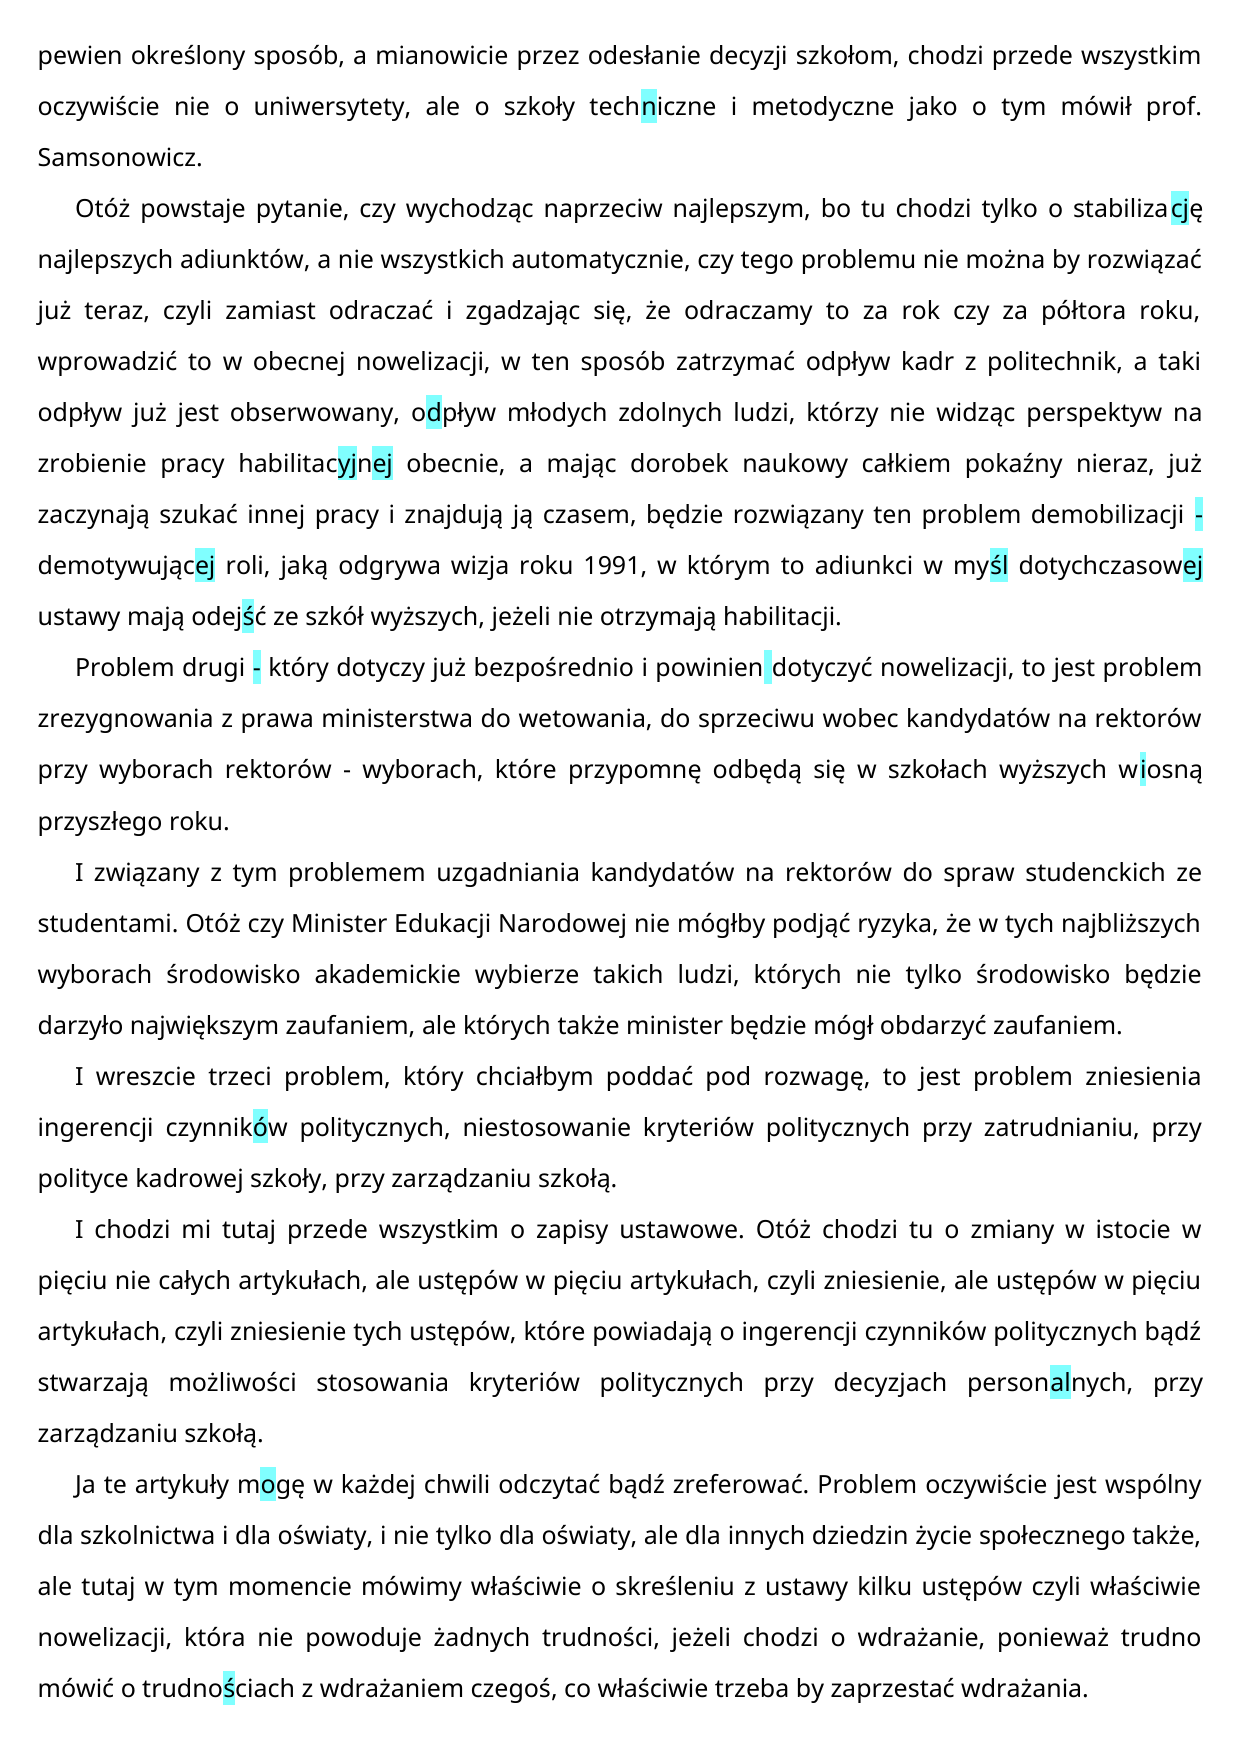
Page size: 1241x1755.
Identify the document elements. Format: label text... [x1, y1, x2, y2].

text I wreszcie trzeci problem, który chciałbym poddać pod rozwagę, to jest problem zniesienia ingerencji czynników politycznych, niestosowanie kryteriów politycznych przy zatrudnianiu, przy polityce kadrowej szkoły, przy zarządzaniu szkołą. [37, 1058, 1203, 1194]
text I związany z tym problemem uzgadniania kandydatów na rektorów do spraw studenckich ze studentami. Otóż czy Minister Edukacji Narodowej nie mógłby podjąć ryzyka, że w tych najbliższych wyborach środowisko akademickie wybierze takich ludzi, których nie tylko środowisko będzie darzyło największym zaufaniem, ale których także minister będzie mógł obdarzyć zaufaniem. [37, 854, 1203, 1041]
text Problem drugi - który dotyczy już bezpośrednio i powinien dotyczyć nowelizacji, to jest problem zrezygnowania z prawa ministerstwa do wetowania, do sprzeciwu wobec kandydatów na rektorów przy wyborach rektorów - wyborach, które przypomnę odbędą się w szkołach wyższych wiosną przyszłego roku. [37, 650, 1203, 837]
text pewien określony sposób, a mianowicie przez odesłanie decyzji szkołom, chodzi przede wszystkim oczywiście nie o uniwersytety, ale o szkoły techniczne i metodyczne jako o tym mówił prof. Samsonowicz. [37, 37, 1203, 174]
text Otóż powstaje pytanie, czy wychodząc naprzeciw najlepszym, bo tu chodzi tylko o stabilizację najlepszych adiunktów, a nie wszystkich automatycznie, czy tego problemu nie można by rozwiązać już teraz, czyli zamiast odraczać i zgadzając się, że odraczamy to za rok czy za półtora roku, wprowadzić to w obecnej nowelizacji, w ten sposób zatrzymać odpływ kadr z politechnik, a taki odpływ już jest obserwowany, odpływ młodych zdolnych ludzi, którzy nie widząc perspektyw na zrobienie pracy habilitacyjnej obecnie, a mając dorobek naukowy całkiem pokaźny nieraz, już zaczynają szukać innej pracy i znajdują ją czasem, będzie rozwiązany ten problem demobilizacji - demotywującej roli, jaką odgrywa wizja roku 1991, w którym to adiunkci w myśl dotychczasowej ustawy mają odejść ze szkół wyższych, jeżeli nie otrzymają habilitacji. [37, 191, 1203, 633]
text Ja te artykuły mogę w każdej chwili odczytać bądź zreferować. Problem oczywiście jest wspólny dla szkolnictwa i dla oświaty, i nie tylko dla oświaty, ale dla innych dziedzin życie społecznego także, ale tutaj w tym momencie mówimy właściwie o skreśleniu z ustawy kilku ustępów czyli właściwie nowelizacji, która nie powoduje żadnych trudności, jeżeli chodzi o wdrażanie, ponieważ trudno mówić o trudnościach z wdrażaniem czegoś, co właściwie trzeba by zaprzestać wdrażania. [37, 1467, 1203, 1705]
text I chodzi mi tutaj przede wszystkim o zapisy ustawowe. Otóż chodzi tu o zmiany w istocie w pięciu nie całych artykułach, ale ustępów w pięciu artykułach, czyli zniesienie, ale ustępów w pięciu artykułach, czyli zniesienie tych ustępów, które powiadają o ingerencji czynników politycznych bądź stwarzają możliwości stosowania kryteriów politycznych przy decyzjach personalnych, przy zarządzaniu szkołą. [37, 1211, 1203, 1450]
